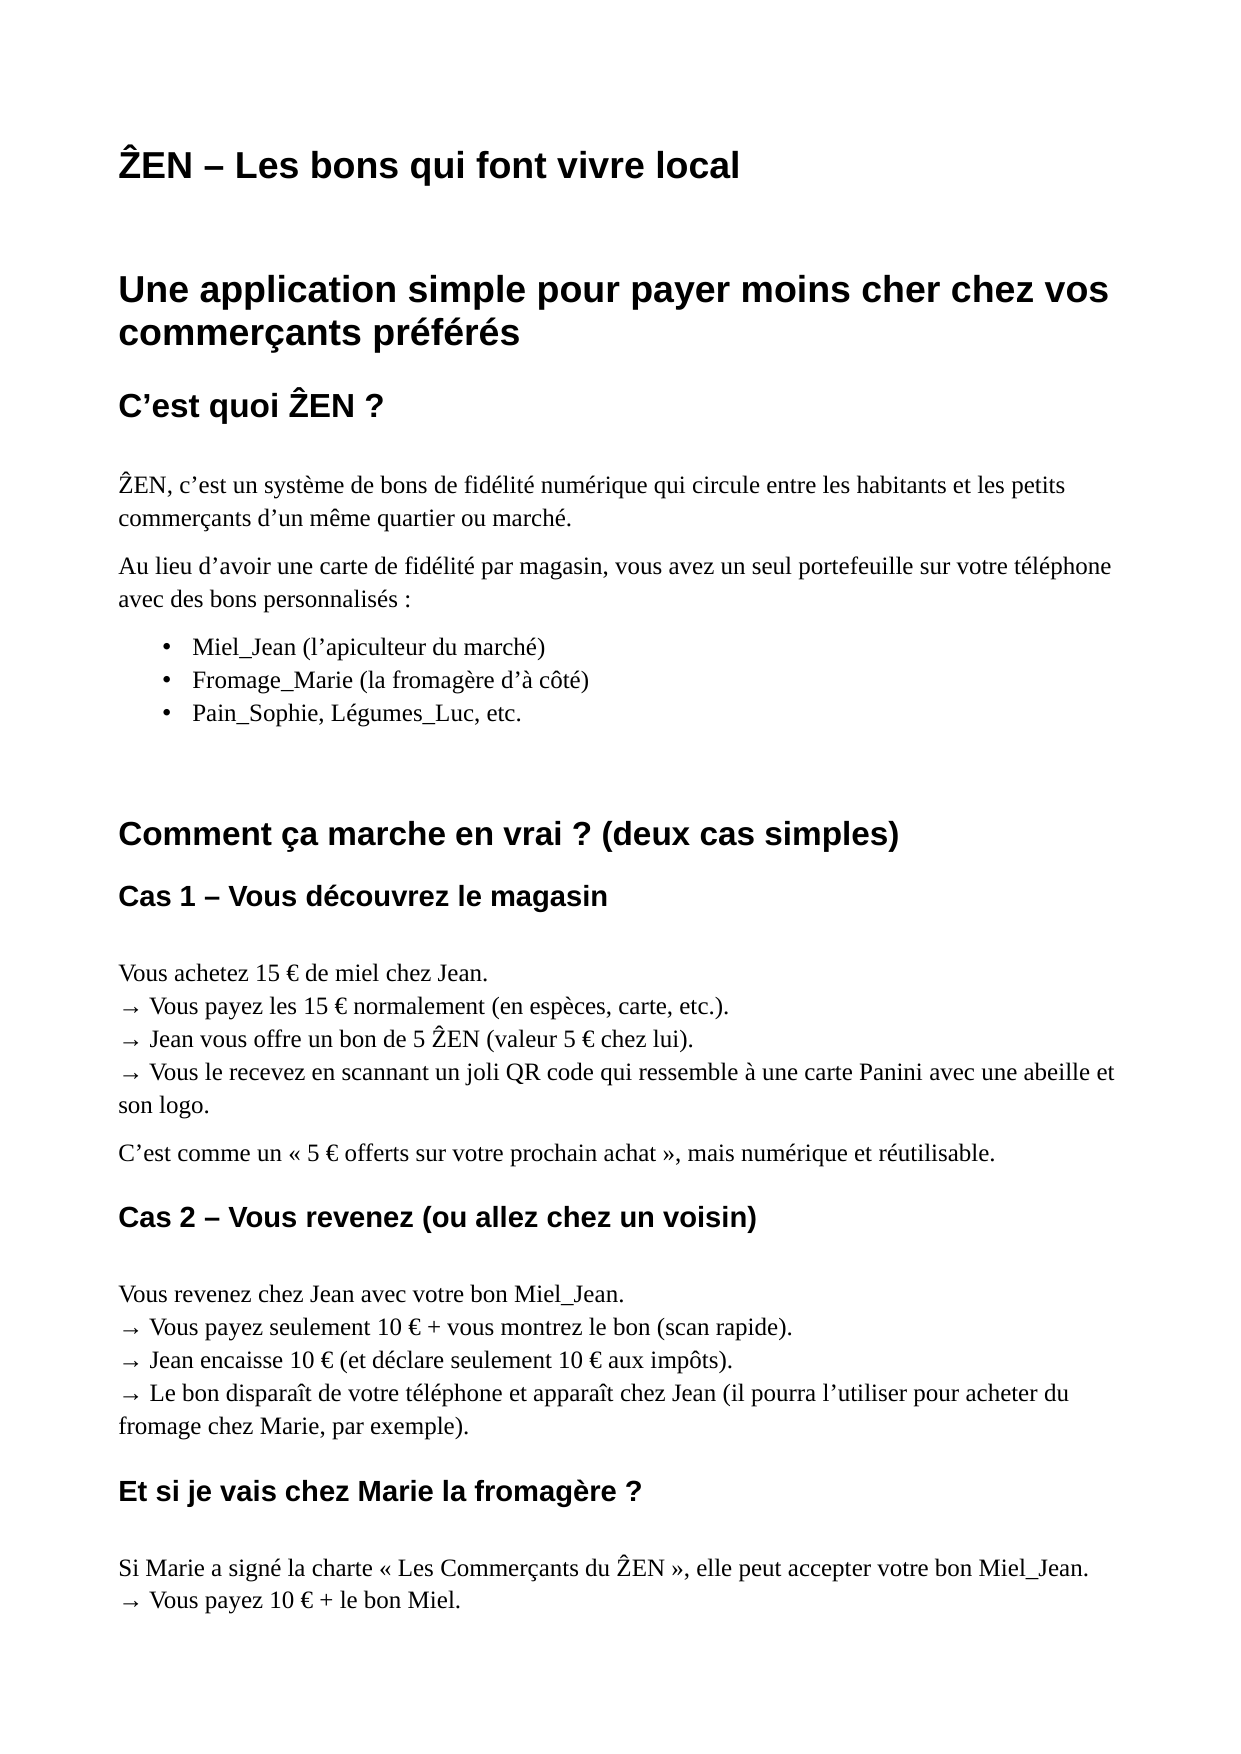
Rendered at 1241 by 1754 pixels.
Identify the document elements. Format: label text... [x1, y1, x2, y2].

subtitle Cas 2 – Vous revenez (ou allez chez un voisin) [118, 1200, 1122, 1234]
subtitle Cas 1 – Vous découvrez le magasin [118, 879, 1122, 913]
list Fromage_Marie (la fromagère d’à côté) [162, 665, 1122, 693]
text Vous revenez chez Jean avec votre bon Miel_Jean. → Vous payez seulement 10 € + vous montrez le bon (scan rapide). → Jean encaisse 10 € (et déclare seulement 10 € aux impôts). → Le bon disparaît de votre téléphone et apparaît chez Jean (il pourra l’utiliser pour acheter du fromage chez Marie, par exemple). [118, 1246, 1122, 1440]
text Vous achetez 15 € de miel chez Jean. → Vous payez les 15 € normalement (en espèces, carte, etc.). → Jean vous offre un bon de 5 ẐEN (valeur 5 € chez lui). → Vous le recevez en scannant un joli QR code qui ressemble à une carte Panini avec une abeille et son logo. [118, 925, 1122, 1119]
subtitle ẐEN – Les bons qui font vivre local [118, 143, 1122, 186]
subtitle Une application simple pour payer moins cher chez vos commerçants préférés [118, 224, 1122, 353]
list Pain_Sophie, Légumes_Luc, etc. [162, 698, 1122, 726]
text Si Marie a signé la charte « Les Commerçants du ẐEN », elle peut accepter votre bon Miel_Jean. → Vous payez 10 € + le bon Miel. [118, 1519, 1122, 1614]
text Au lieu d’avoir une carte de fidélité par magasin, vous avez un seul portefeuille sur votre téléphone avec des bons personnalisés : [118, 551, 1122, 613]
text C’est comme un « 5 € offerts sur votre prochain achat », mais numérique et réutilisable. [118, 1138, 1122, 1167]
list Miel_Jean (l’apiculteur du marché) [162, 632, 1122, 660]
subtitle Et si je vais chez Marie la fromagère ? [118, 1473, 1122, 1507]
subtitle C’est quoi ẐEN ? [118, 386, 1122, 425]
subtitle Comment ça marche en vrai ? (deux cas simples) [118, 814, 1122, 852]
text ẐEN, c’est un système de bons de fidélité numérique qui circule entre les habitants et les petits commerçants d’un même quartier ou marché. [118, 437, 1122, 532]
